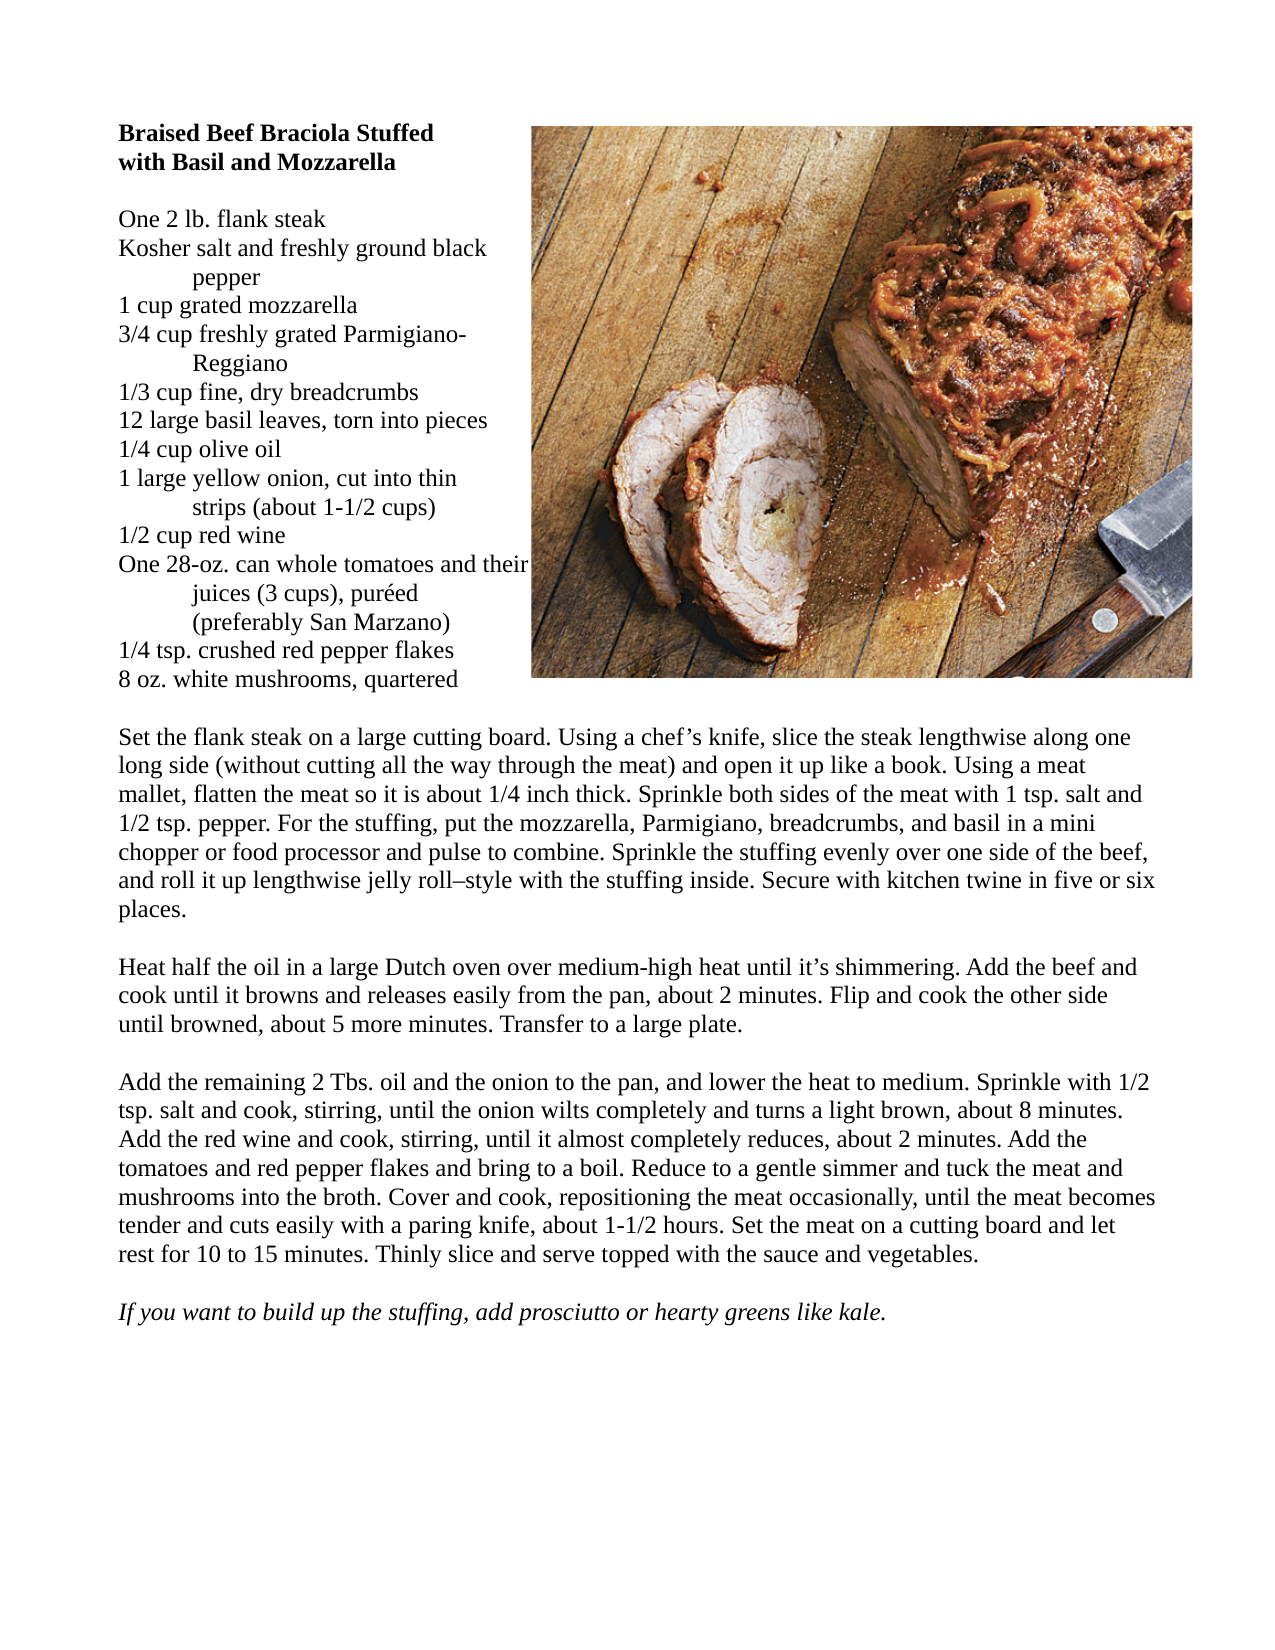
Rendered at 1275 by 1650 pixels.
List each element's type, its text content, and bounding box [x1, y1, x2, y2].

text Set the flank steak on a large cutting board. Using a chef’s knife, slice the steak lengthwise along one long side (without cutting all the way through the meat) and open it up like a book. Using a meat mallet, flatten the meat so it is about 1/4 inch thick. Sprinkle both sides of the meat with 1 tsp. salt and 1/2 tsp. pepper. For the stuffing, put the mozzarella, Parmigiano, breadcrumbs, and basil in a mini chopper or food processor and pulse to combine. Sprinkle the stuffing evenly over one side of the beef, and roll it up lengthwise jelly roll–style with the stuffing inside. Secure with kitchen twine in five or six places. [118, 722, 1157, 923]
text 1/4 cup olive oil [118, 434, 531, 463]
text One 2 lb. flank steak [118, 204, 531, 233]
text with Basil and Mozzarella [118, 147, 531, 176]
text 1/4 tsp. crushed red pepper flakes [118, 636, 531, 664]
text Heat half the oil in a large Dutch oven over medium-high heat until it’s shimmering. Add the beef and cook until it browns and releases easily from the pan, about 2 minutes. Flip and cook the other side until browned, about 5 more minutes. Transfer to a large plate. [118, 952, 1157, 1038]
text 1 cup grated mozzarella [118, 291, 531, 319]
text 1/3 cup fine, dry breadcrumbs [118, 377, 531, 406]
text If you want to build up the stuffing, add prosciutto or hearty greens like kale. [118, 1297, 1157, 1326]
text 1 large yellow onion, cut into thin [118, 463, 531, 492]
text 8 oz. white mushrooms, quartered [118, 664, 1157, 693]
text Kosher salt and freshly ground black pepper [118, 233, 531, 291]
text 1/2 cup red wine [118, 521, 531, 549]
text One 28-oz. can whole tomatoes and their [118, 549, 531, 578]
picture [531, 126, 1193, 678]
text 3/4 cup freshly grated Parmigiano- Reggiano [118, 319, 531, 377]
text juices (3 cups), puréed (preferably San Marzano) [118, 578, 531, 636]
text 12 large basil leaves, torn into pieces [118, 406, 531, 434]
text strips (about 1-1/2 cups) [118, 492, 531, 521]
text Braised Beef Braciola Stuffed [118, 118, 1157, 147]
text Add the remaining 2 Tbs. oil and the onion to the pan, and lower the heat to medium. Sprinkle with 1/2 tsp. salt and cook, stirring, until the onion wilts completely and turns a light brown, about 8 minutes. Add the red wine and cook, stirring, until it almost completely reduces, about 2 minutes. Add the tomatoes and red pepper flakes and bring to a boil. Reduce to a gentle simmer and tuck the meat and mushrooms into the broth. Cover and cook, repositioning the meat occasionally, until the meat becomes tender and cuts easily with a paring knife, about 1-1/2 hours. Set the meat on a cutting board and let rest for 10 to 15 minutes. Thinly slice and serve topped with the sauce and vegetables. [118, 1067, 1157, 1268]
